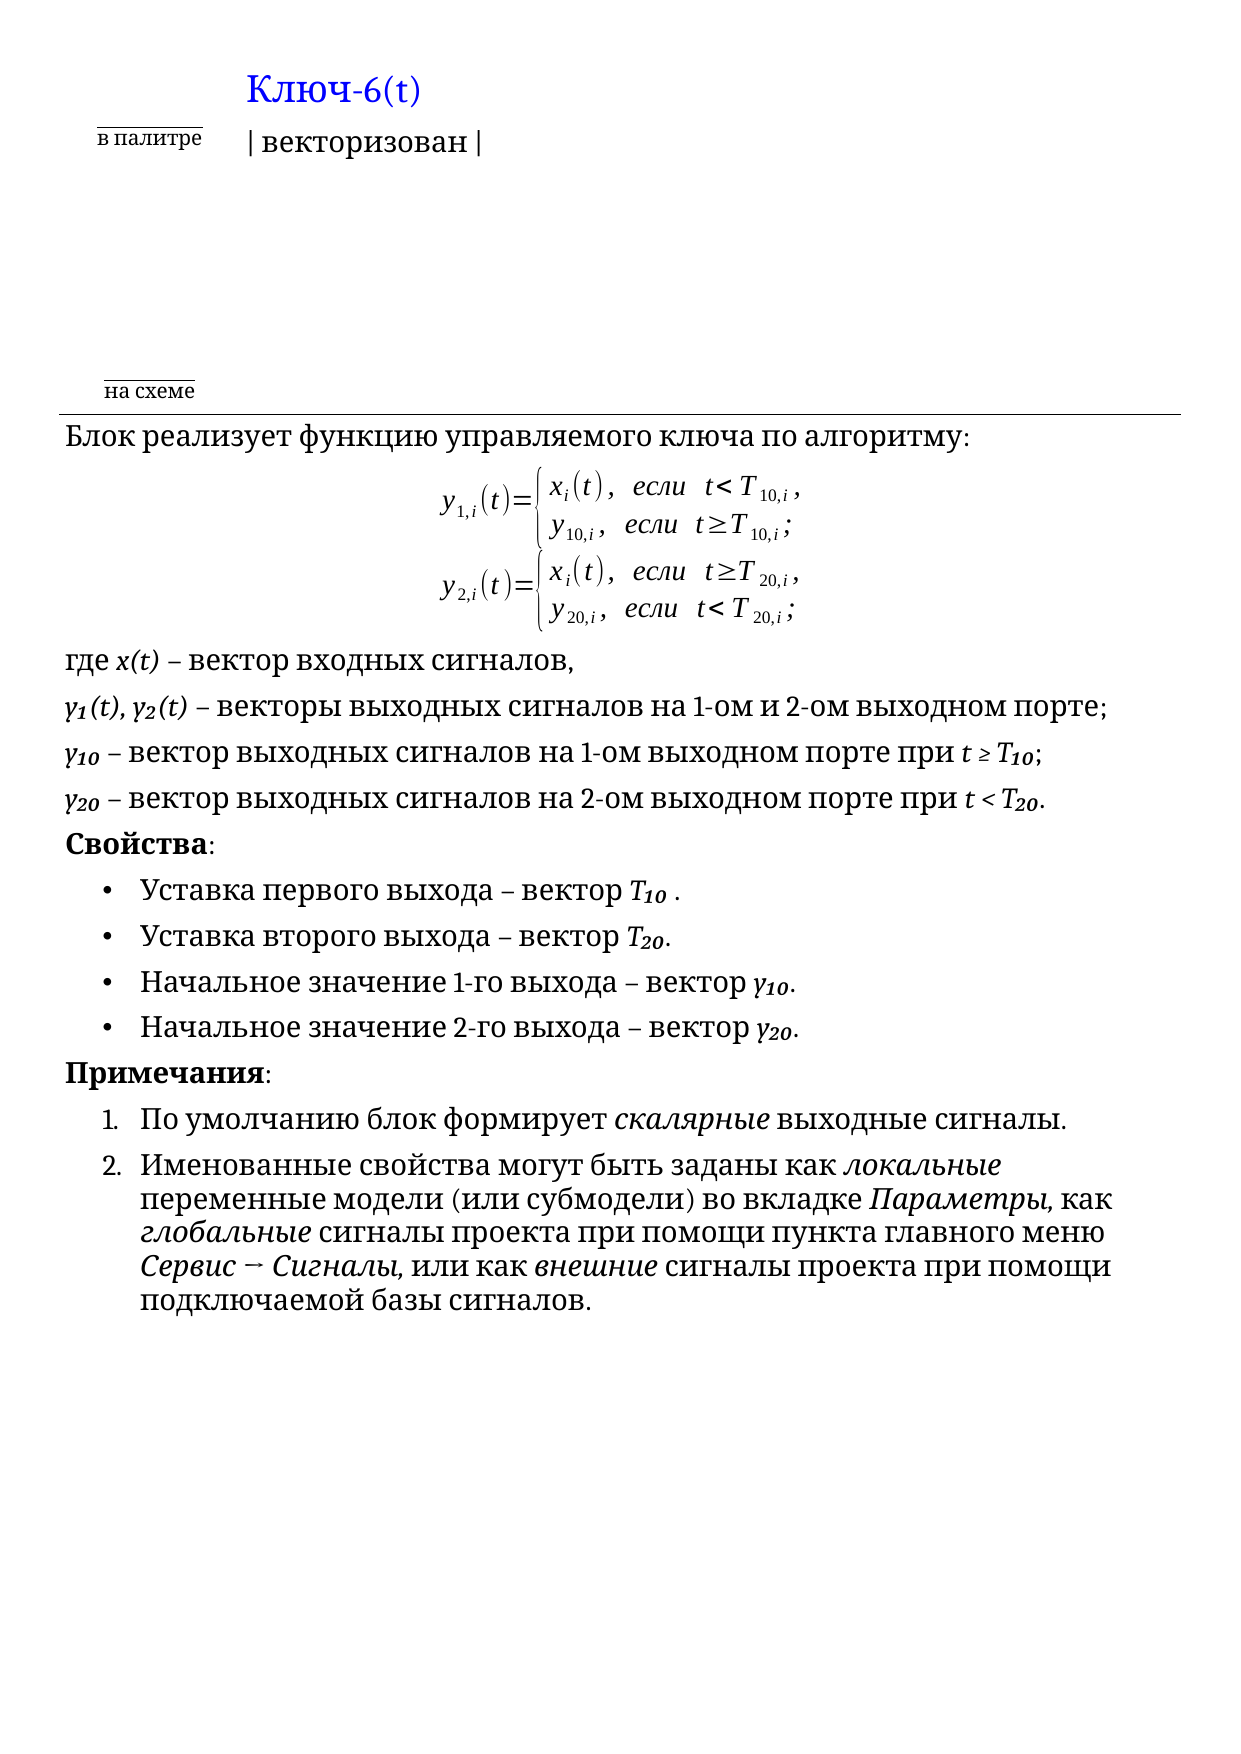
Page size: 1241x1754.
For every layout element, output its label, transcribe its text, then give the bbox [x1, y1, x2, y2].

table_cell [240, 374, 1181, 414]
table_cell на схеме [59, 374, 240, 414]
table_cell | векторизован | [240, 121, 1181, 178]
table_cell Блок реализует функцию управляемого ключа по алгоритму: где x(t) – вектор входных сигналов, y₁(t), y₂(t) – векторы выходных сигналов на 1-ом и 2-ом выходном порте; y₁₀ – вектор выходных сигналов на 1-ом выходном порте при t ≥ T₁₀; y₂₀ – вектор выходных сигналов на 2-ом выходном порте при t < T₂₀. Свойства: Уставка первого выхода – вектор T₁₀ . Уставка второго выхода – вектор T₂₀. Начальное значение 1-го выхода – вектор y₁₀. Начальное значение 2-го выхода – вектор y₂₀. Примечания: По умолчанию блок формирует скалярные выходные сигналы. Именованные свойства могут быть заданы как локальные переменные модели (или субмодели) во вкладке Параметры, как глобальные сигналы проекта при помощи пункта главного меню Сервис → Сигналы, или как внешние сигналы проекта при помощи подключаемой базы сигналов. [59, 415, 1181, 1335]
table_header Ключ-6(t) [240, 59, 1181, 121]
table_header [59, 59, 240, 121]
table_cell [240, 178, 1181, 374]
table_cell в палитре [59, 121, 240, 178]
table_cell [59, 178, 240, 374]
